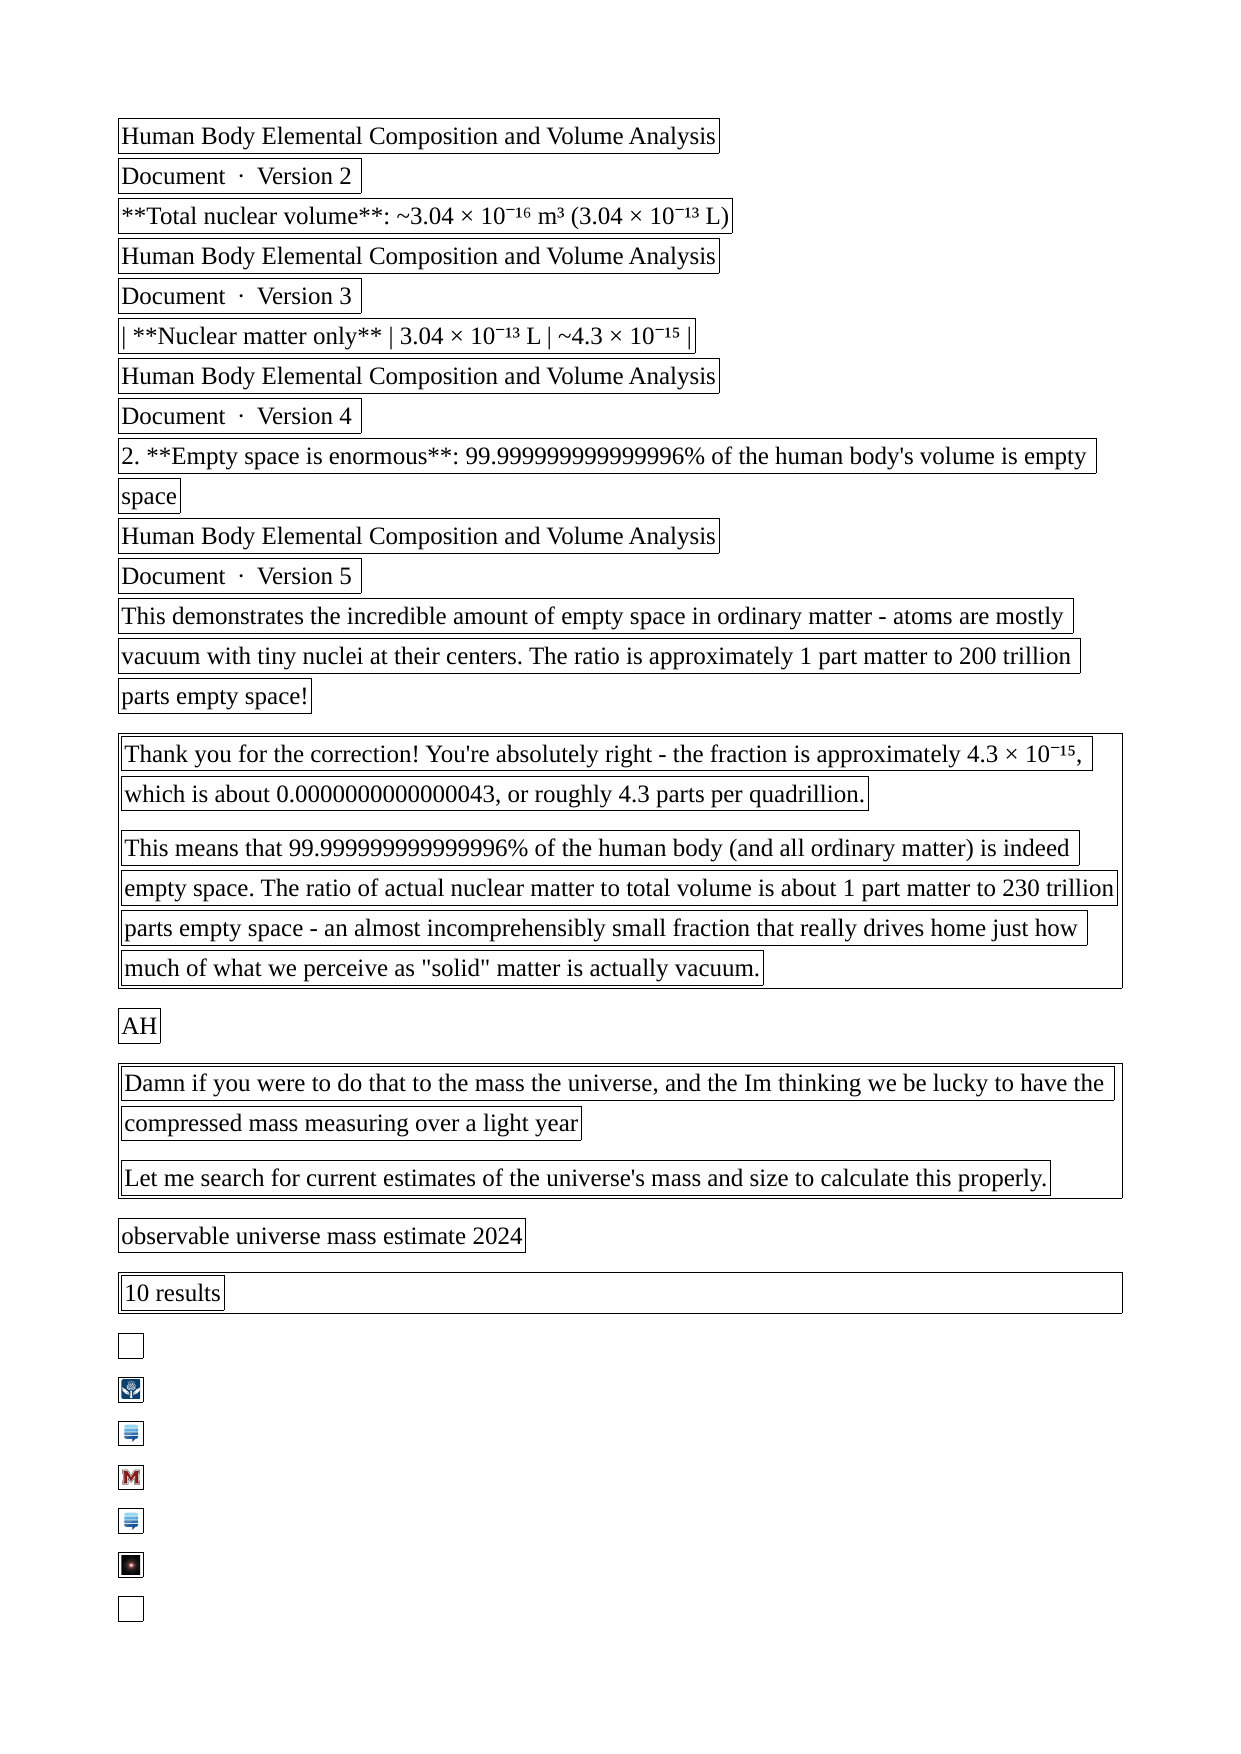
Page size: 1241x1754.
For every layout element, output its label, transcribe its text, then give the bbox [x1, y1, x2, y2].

text [720, 238, 1122, 273]
text observable universe mass estimate 2024 [119, 1219, 525, 1252]
text This demonstrates the incredible amount of empty space in ordinary matter - atoms are mostly vacuum with tiny nuclei at their centers. The ratio is approximately 1 part matter to 200 trillion parts empty space! [118, 598, 1122, 713]
text [720, 118, 1122, 153]
text [526, 1218, 1122, 1252]
picture [121, 1555, 141, 1575]
text [362, 398, 1122, 433]
text 10 results [119, 1273, 1122, 1313]
text [362, 158, 1122, 193]
text [161, 1008, 1122, 1043]
text [362, 558, 1122, 593]
text Thank you for the correction! You're absolutely right - the fraction is approximately 4.3 × 10⁻¹⁵, which is about 0.0000000000000043, or roughly 4.3 parts per quadrillion. [119, 734, 1122, 811]
picture [121, 1467, 141, 1487]
text Document ∙ Version 5 [119, 559, 361, 593]
text Let me search for current estimates of the universe's mass and size to calculate this properly. [119, 1157, 1122, 1198]
text | **Nuclear matter only** | 3.04 × 10⁻¹³ L | ~4.3 × 10⁻¹⁵ | [119, 319, 695, 353]
text **Total nuclear volume**: ~3.04 × 10⁻¹⁶ m³ (3.04 × 10⁻¹³ L) [119, 199, 732, 233]
text Human Body Elemental Composition and Volume Analysis [119, 359, 719, 393]
text Damn if you were to do that to the mass the universe, and the Im thinking we be lucky to have the compressed mass measuring over a light year [119, 1064, 1122, 1140]
text [720, 518, 1122, 553]
text Document ∙ Version 2 [119, 159, 361, 193]
text Human Body Elemental Composition and Volume Analysis [119, 119, 719, 153]
text Document ∙ Version 3 [119, 279, 361, 313]
picture [121, 1511, 141, 1531]
text This means that 99.999999999999996% of the human body (and all ordinary matter) is indeed empty space. The ratio of actual nuclear matter to total volume is about 1 part matter to 230 trillion parts empty space - an almost incomprehensibly small fraction that really drives home just how much of what we perceive as "solid" matter is actually vacuum. [119, 827, 1122, 988]
picture [121, 1423, 141, 1443]
text [362, 278, 1122, 313]
text Human Body Elemental Composition and Volume Analysis [119, 239, 719, 273]
text [696, 318, 1122, 353]
text Human Body Elemental Composition and Volume Analysis [119, 519, 719, 553]
text [720, 358, 1122, 393]
picture [121, 1379, 141, 1399]
text AH [119, 1009, 160, 1043]
text 2. **Empty space is enormous**: 99.999999999999996% of the human body's volume is empty space [118, 438, 1122, 513]
text Document ∙ Version 4 [119, 399, 361, 433]
text [733, 198, 1122, 233]
